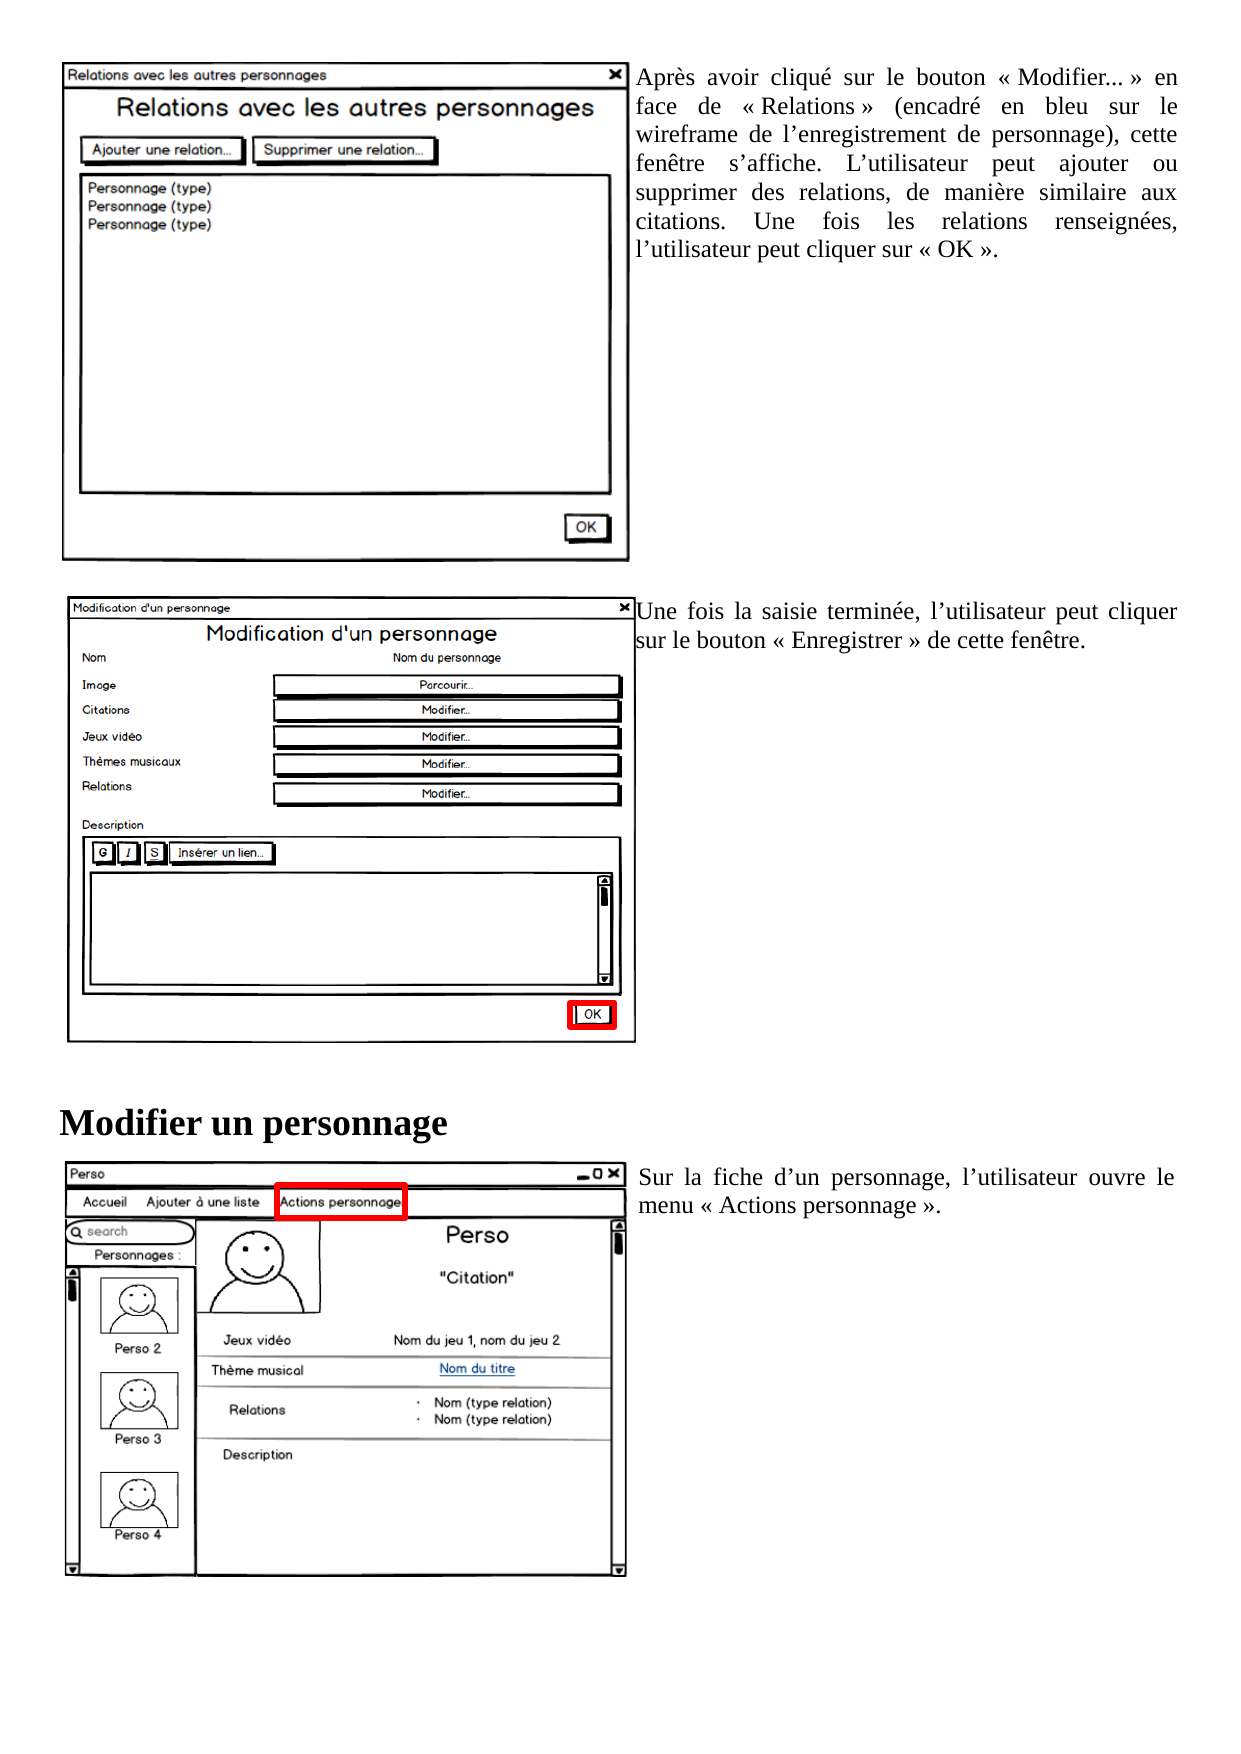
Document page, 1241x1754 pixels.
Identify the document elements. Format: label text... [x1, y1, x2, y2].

table_cell Une fois la saisie terminée, l’utilisateur peut cliquer sur le bouton « Enregistrer » de cette fenêtre. [633, 594, 1181, 1075]
picture [67, 596, 636, 1043]
subtitle Modifier un personnage [59, 1100, 1181, 1143]
table_cell [59, 59, 632, 593]
table_cell Après avoir cliqué sur le bouton « Modifier... » en face de « Relations » (encadré en bleu sur le wireframe de l’enregistrement de personnage), cette fenêtre s’affiche. L’utilisateur peut ajouter ou supprimer des relations, de manière similaire aux citations. Une fois les relations renseignées, l’utilisateur peut cliquer sur « OK ». [633, 59, 1181, 593]
table_header Sur la fiche d’un personnage, l’utilisateur ouvre le menu « Actions personnage ». [633, 1156, 1181, 1611]
picture [62, 62, 630, 562]
table_cell [59, 594, 632, 1075]
picture [64, 1161, 627, 1577]
table_header [59, 1156, 632, 1611]
